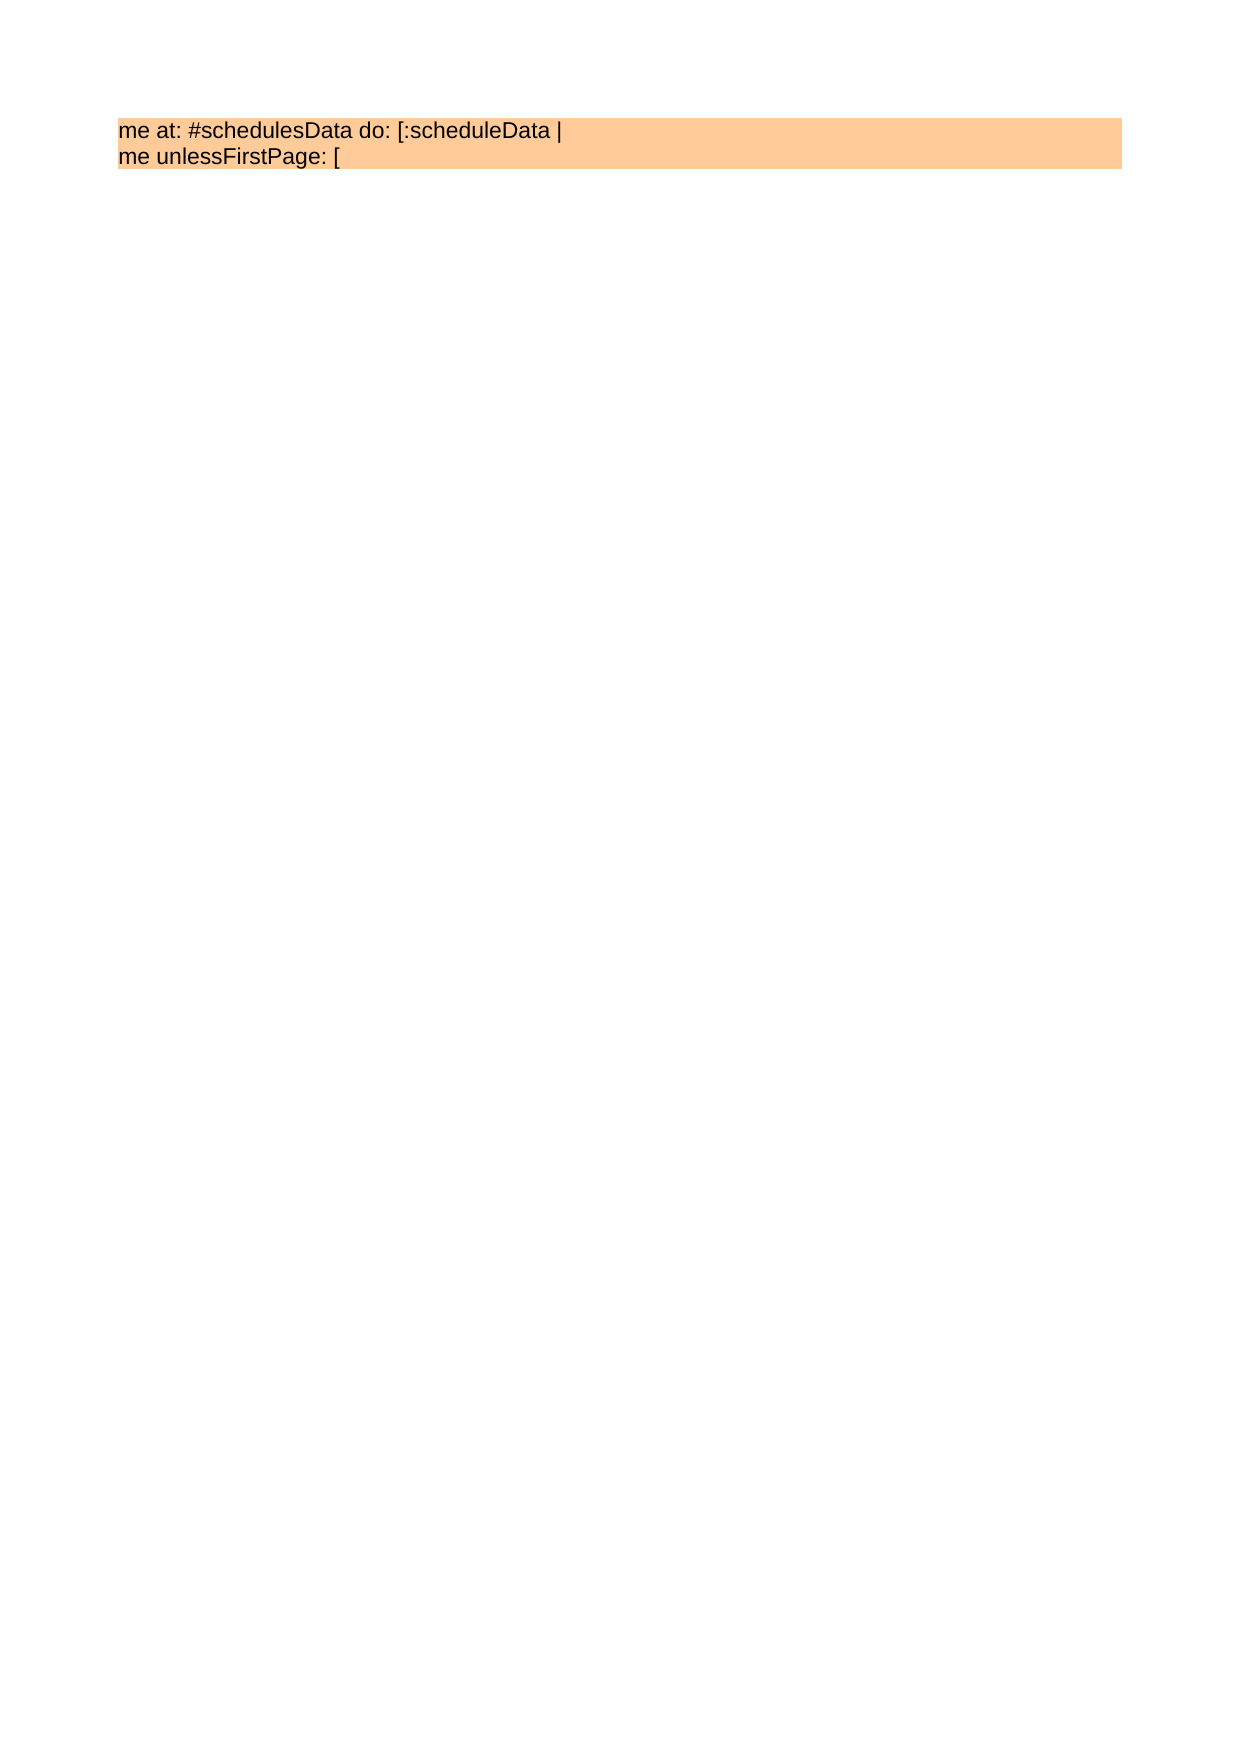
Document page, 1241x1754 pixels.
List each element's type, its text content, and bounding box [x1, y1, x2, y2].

text me at: #schedulesData do: [:scheduleData | me unlessFirstPage: [ [118, 118, 1122, 169]
